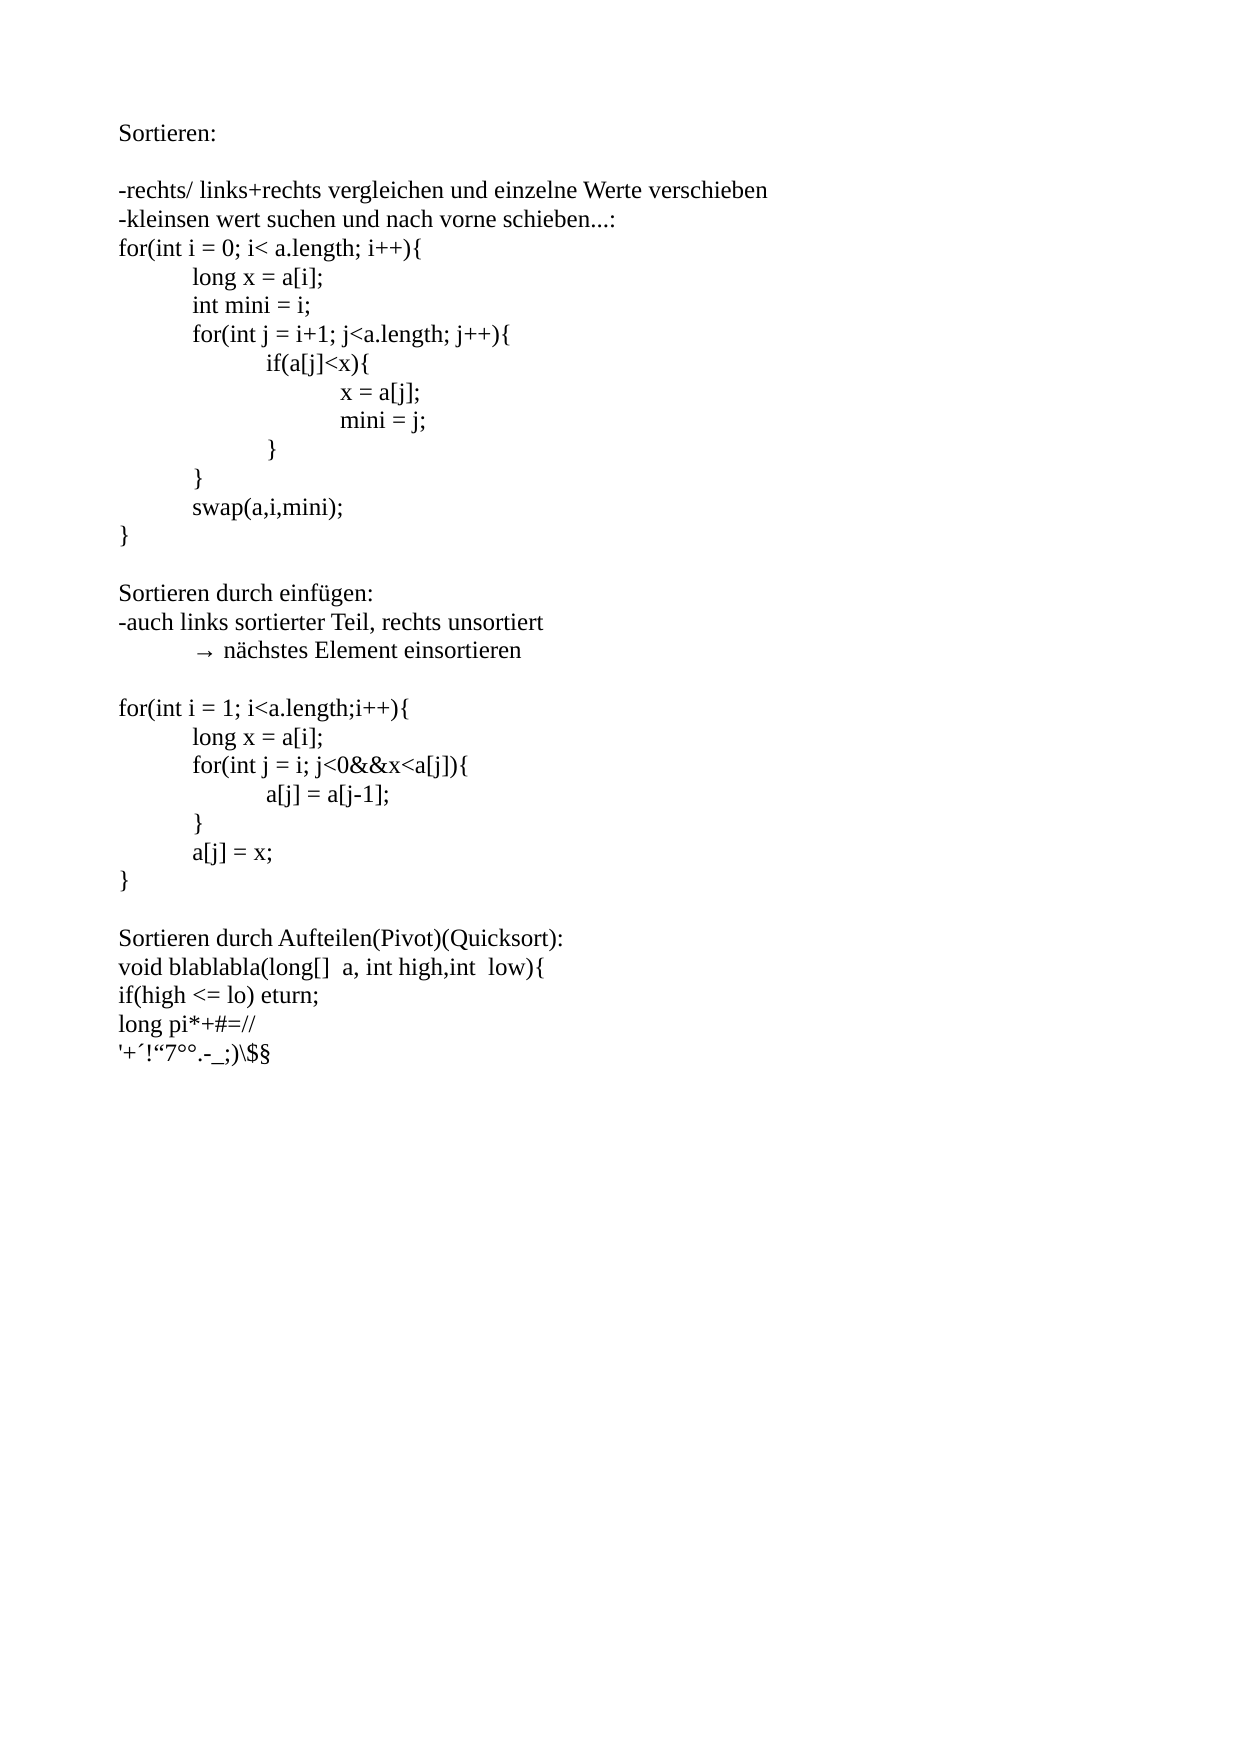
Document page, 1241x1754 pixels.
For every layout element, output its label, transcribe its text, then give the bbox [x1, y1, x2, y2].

text a[j] = x; [118, 837, 1122, 866]
text mini = j; [118, 406, 1122, 434]
text a[j] = a[j-1]; [118, 779, 1122, 808]
text } [118, 808, 1122, 837]
text for(int i = 1; i<a.length;i++){ [118, 693, 1122, 722]
text swap(a,i,mini); [118, 492, 1122, 521]
text long x = a[i]; [118, 722, 1122, 751]
text -rechts/ links+rechts vergleichen und einzelne Werte verschieben [118, 176, 1122, 204]
text long x = a[i]; [118, 262, 1122, 291]
text long pi*+#=// '+´!“7°°.-_;)\$§ [118, 1009, 1122, 1067]
text } [118, 434, 1122, 463]
text → nächstes Element einsortieren [118, 636, 1122, 664]
text for(int j = i; j<0&&x<a[j]){ [118, 751, 1122, 779]
text int mini = i; [118, 291, 1122, 319]
text } [118, 521, 1122, 549]
text } [118, 463, 1122, 492]
text void blablabla(long[] a, int high,int low){ [118, 952, 1122, 981]
text Sortieren durch einfügen: -auch links sortierter Teil, rechts unsortiert [118, 578, 1122, 636]
text if(high <= lo) eturn; [118, 981, 1122, 1009]
text x = a[j]; [118, 377, 1122, 406]
text if(a[j]<x){ [118, 348, 1122, 377]
text -kleinsen wert suchen und nach vorne schieben...: for(int i = 0; i< a.length; i++){ [118, 204, 1122, 262]
text for(int j = i+1; j<a.length; j++){ [118, 319, 1122, 348]
text Sortieren: [118, 118, 1122, 147]
text Sortieren durch Aufteilen(Pivot)(Quicksort): [118, 923, 1122, 952]
text } [118, 866, 1122, 894]
